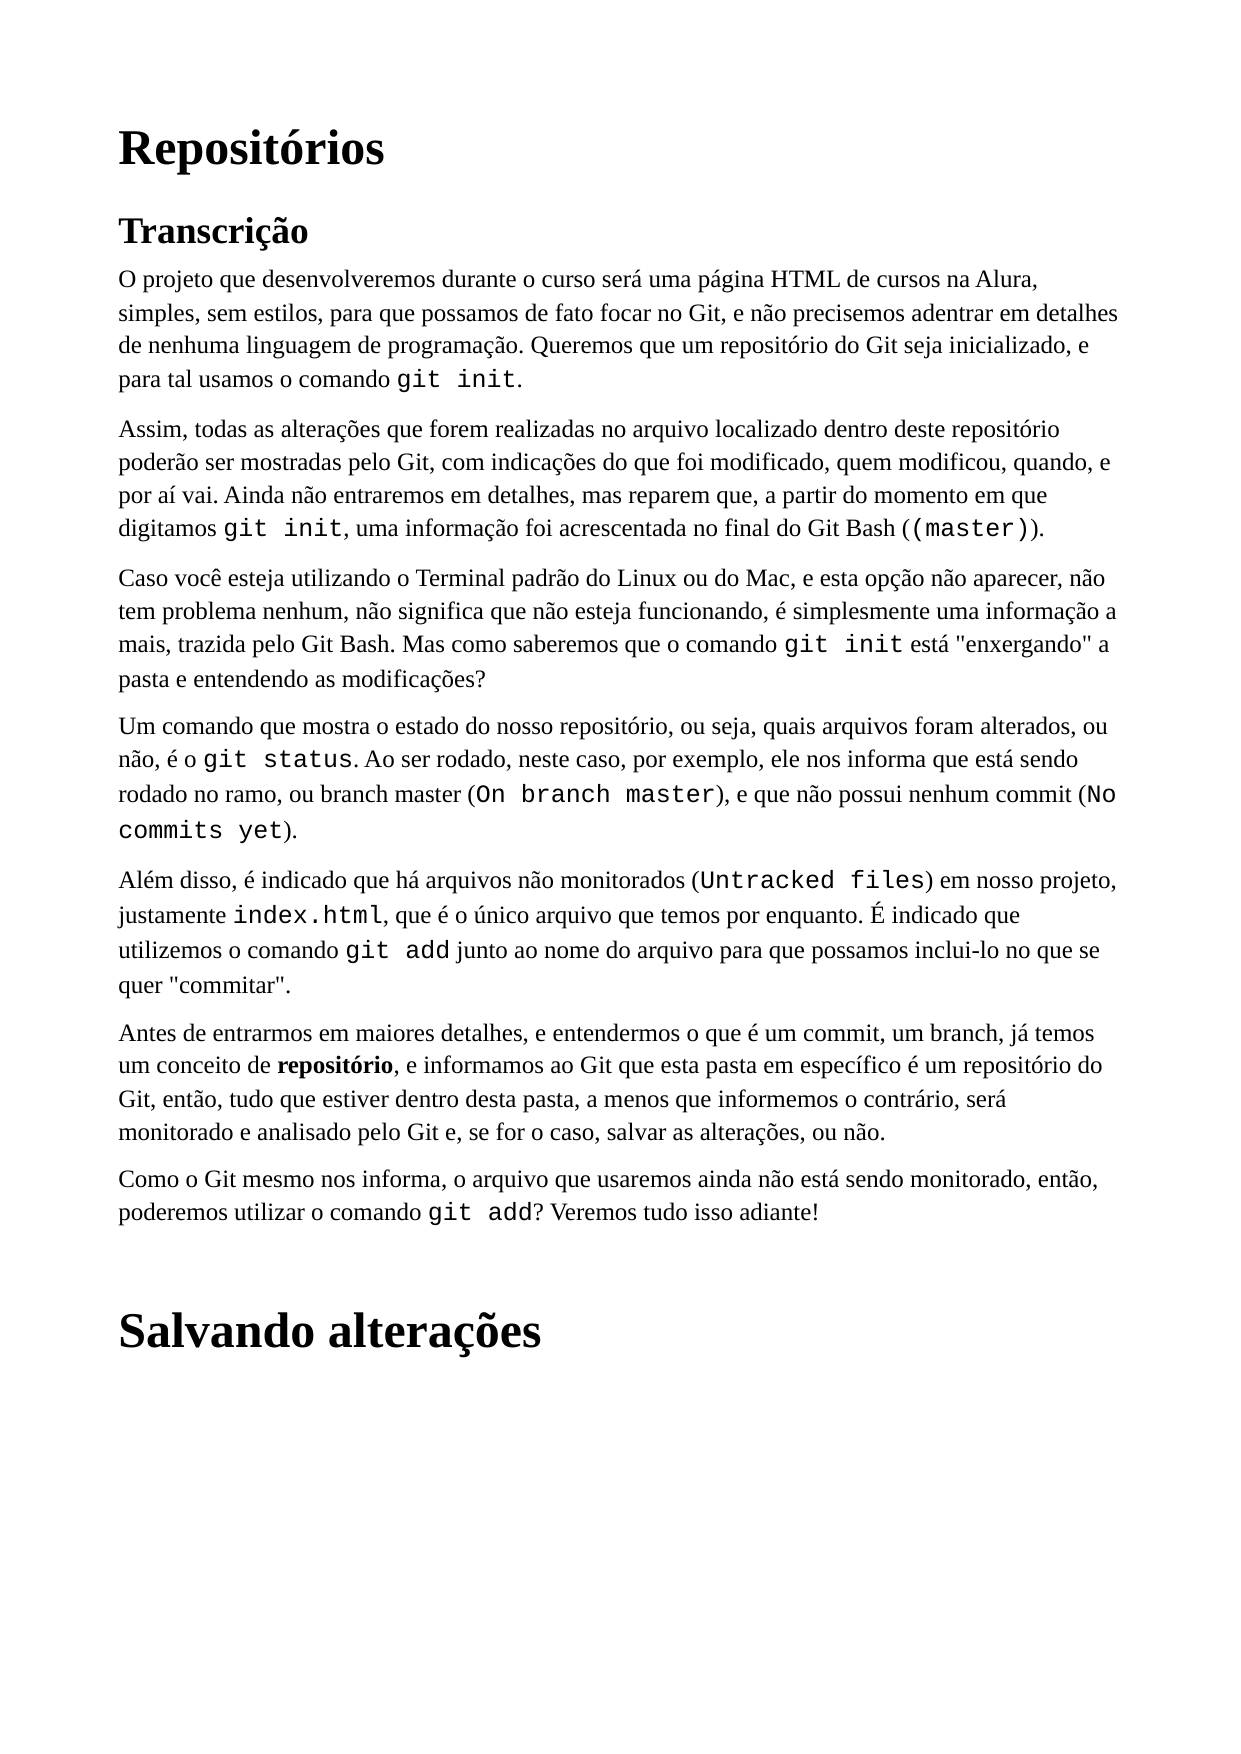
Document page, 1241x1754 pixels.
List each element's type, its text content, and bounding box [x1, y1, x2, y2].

text Assim, todas as alterações que forem realizadas no arquivo localizado dentro deste repositório poderão ser mostradas pelo Git, com indicações do que foi modificado, quem modificou, quando, e por aí vai. Ainda não entraremos em detalhes, mas reparem que, a partir do momento em que digitamos git init, uma informação foi acrescentada no final do Git Bash ((master)). [118, 414, 1122, 543]
subtitle Salvando alterações [118, 1301, 1122, 1358]
text Um comando que mostra o estado do nosso repositório, ou seja, quais arquivos foram alterados, ou não, é o git status. Ao ser rodado, neste caso, por exemplo, ele nos informa que está sendo rodado no ramo, ou branch master (On branch master), e que não possui nenhum commit (No commits yet). [118, 711, 1122, 846]
subtitle Transcrição [118, 209, 1122, 252]
text Como o Git mesmo nos informa, o arquivo que usaremos ainda não está sendo monitorado, então, poderemos utilizar o comando git add? Veremos tudo isso adiante! [118, 1164, 1122, 1228]
text O projeto que desenvolveremos durante o curso será uma página HTML de cursos na Alura, simples, sem estilos, para que possamos de fato focar no Git, e não precisemos adentrar em detalhes de nenhuma linguagem de programação. Queremos que um repositório do Git seja inicializado, e para tal usamos o comando git init. [118, 264, 1122, 394]
text Antes de entrarmos em maiores detalhes, e entendermos o que é um commit, um branch, já temos um conceito de repositório, e informamos ao Git que esta pasta em específico é um repositório do Git, então, tudo que estiver dentro desta pasta, a menos que informemos o contrário, será monitorado e analisado pelo Git e, se for o caso, salvar as alterações, ou não. [118, 1018, 1122, 1145]
subtitle Repositórios [118, 118, 1122, 176]
text Caso você esteja utilizando o Terminal padrão do Linux ou do Mac, e esta opção não aparecer, não tem problema nenhum, não significa que não esteja funcionando, é simplesmente uma informação a mais, trazida pelo Git Bash. Mas como saberemos que o comando git init está "enxergando" a pasta e entendendo as modificações? [118, 563, 1122, 693]
text Além disso, é indicado que há arquivos não monitorados (Untracked files) em nosso projeto, justamente index.html, que é o único arquivo que temos por enquanto. É indicado que utilizemos o comando git add junto ao nome do arquivo para que possamos inclui-lo no que se quer "commitar". [118, 865, 1122, 999]
